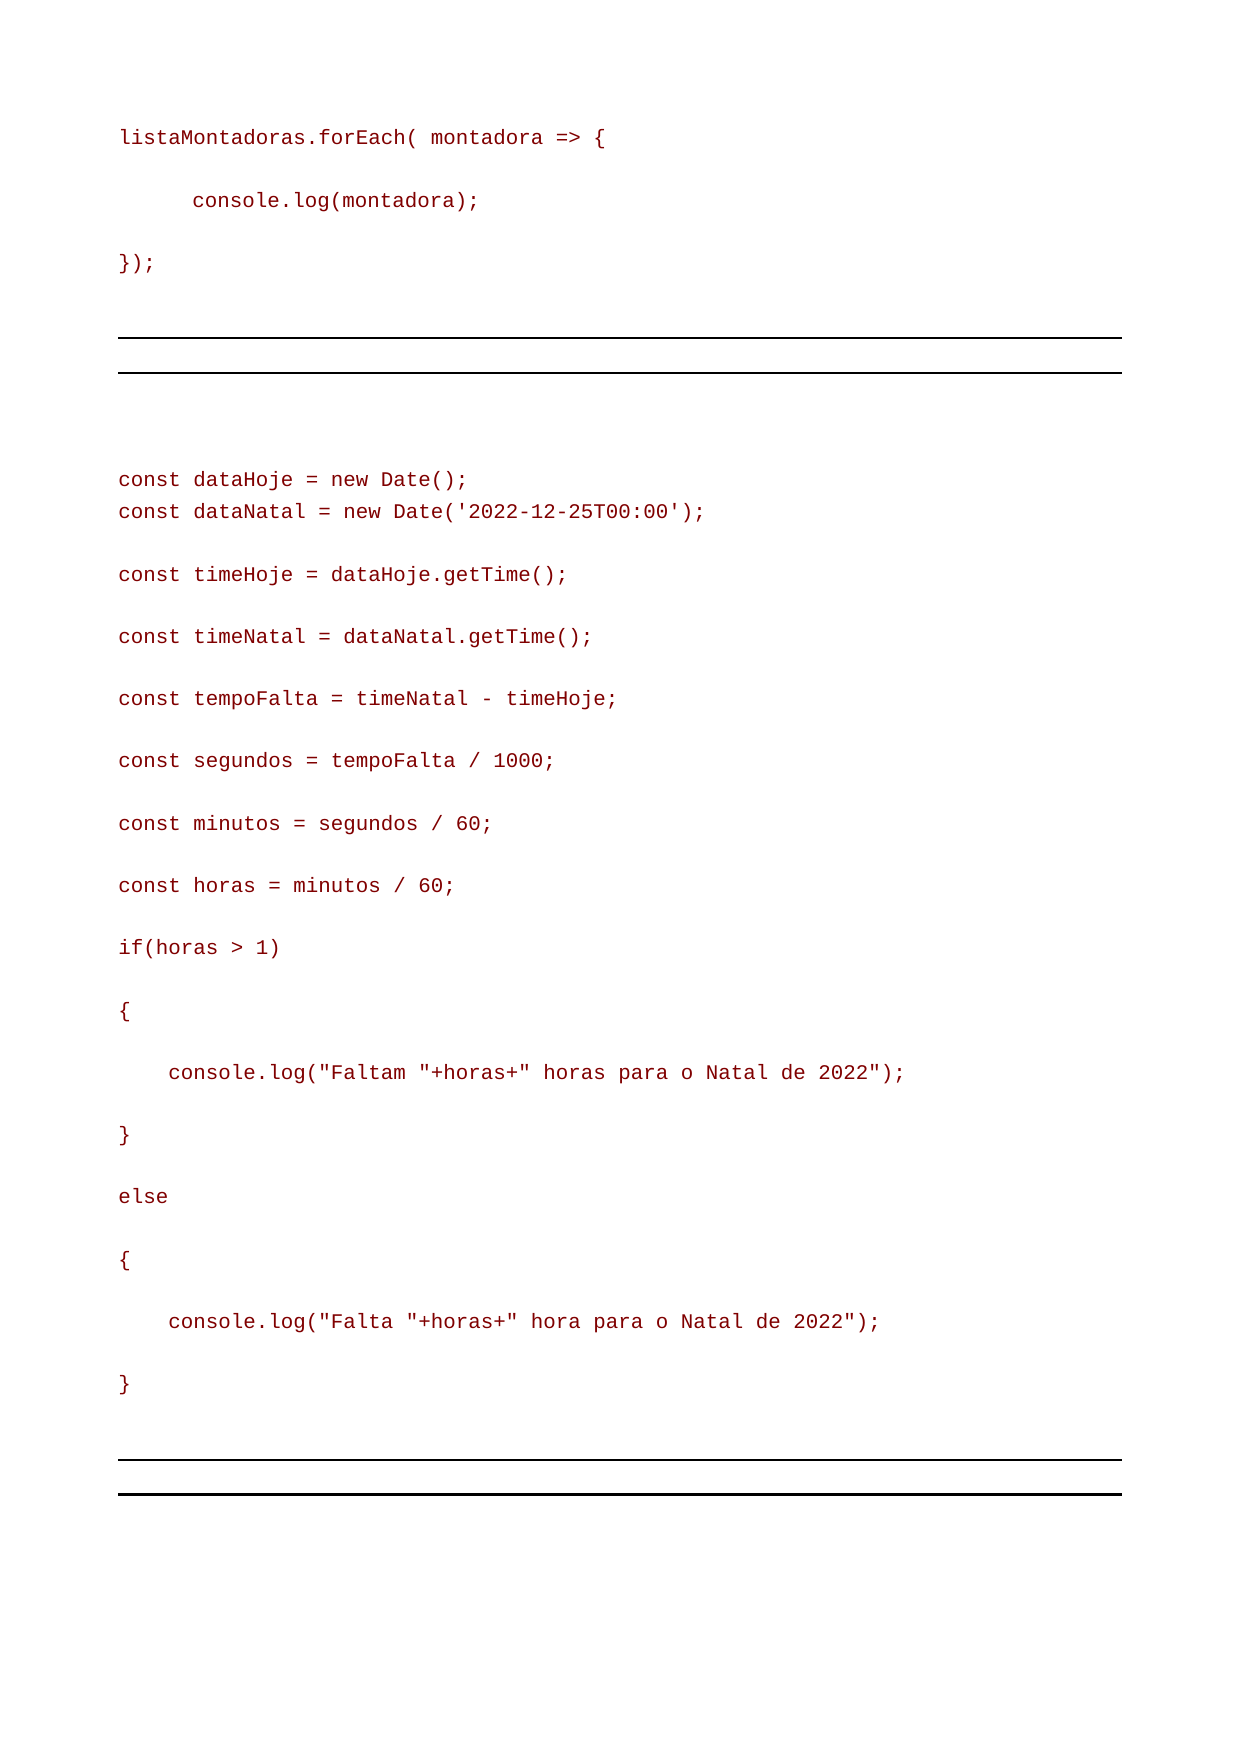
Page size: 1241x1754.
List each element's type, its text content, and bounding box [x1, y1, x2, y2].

text const tempoFalta = timeNatal - timeHoje; [118, 679, 1122, 712]
text const minutos = segundos / 60; [118, 804, 1122, 836]
text const horas = minutos / 60; [118, 866, 1122, 899]
text if(horas > 1) [118, 928, 1122, 961]
text const dataHoje = new Date(); [118, 468, 1122, 492]
text { [118, 991, 1122, 1023]
text }); [118, 243, 1122, 276]
text const dataNatal = new Date('2022-12-25T00:00'); [118, 492, 1122, 525]
text } [118, 1115, 1122, 1148]
text const timeNatal = dataNatal.getTime(); [118, 617, 1122, 649]
text console.log(montadora); [118, 180, 1122, 213]
text console.log("Falta "+horas+" hora para o Natal de 2022"); [118, 1302, 1122, 1335]
text else [118, 1177, 1122, 1210]
text } [118, 1364, 1122, 1397]
text const segundos = tempoFalta / 1000; [118, 741, 1122, 774]
text { [118, 1240, 1122, 1272]
text const timeHoje = dataHoje.getTime(); [118, 554, 1122, 587]
text console.log("Faltam "+horas+" horas para o Natal de 2022"); [118, 1053, 1122, 1086]
text listaMontadoras.forEach( montadora => { [118, 118, 1122, 151]
